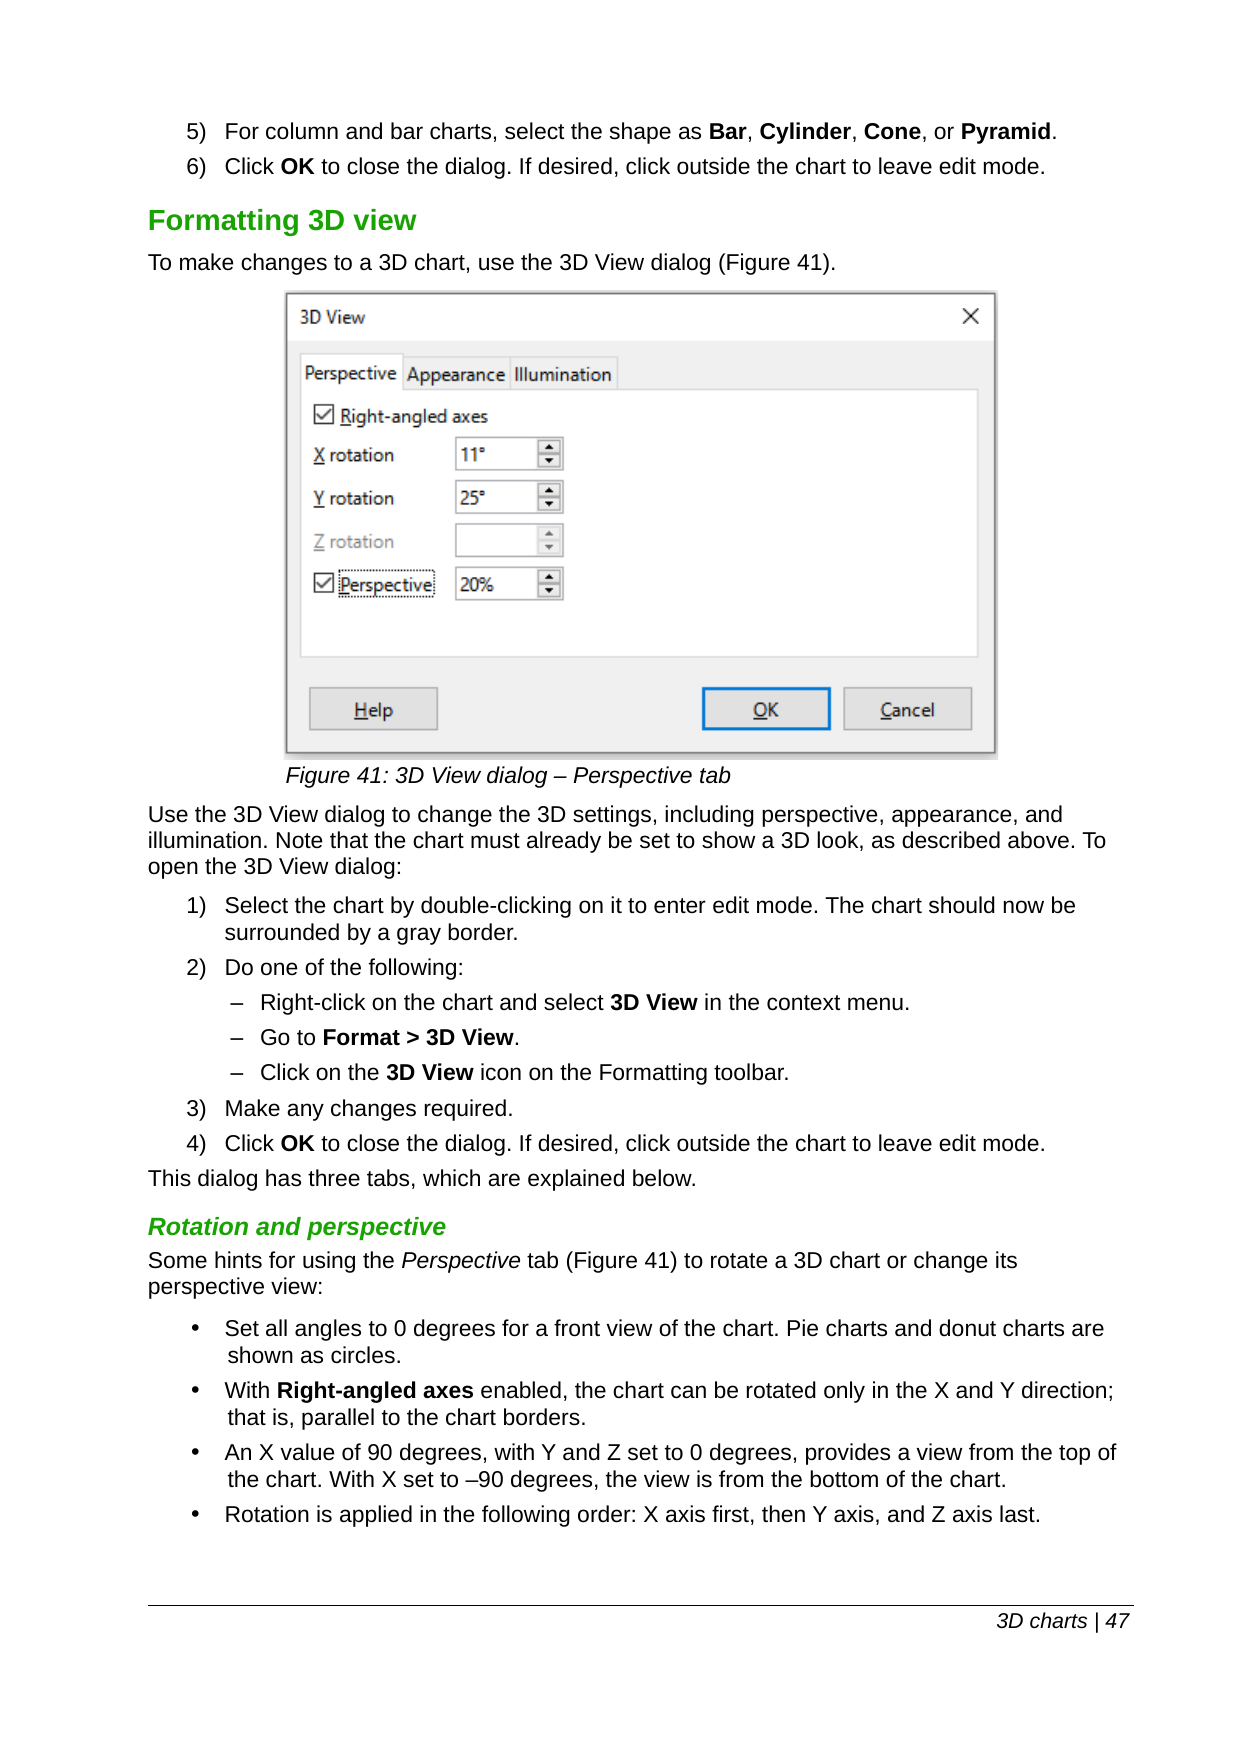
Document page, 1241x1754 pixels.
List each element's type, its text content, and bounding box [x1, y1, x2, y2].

list Set all angles to 0 degrees for a front view of the chart. Pie charts and donut charts are shown as circles. [185, 1312, 1134, 1368]
list Select the chart by double-clicking on it to enter edit mode. The chart should now be surrounded by a gray border. [207, 892, 1134, 945]
list An X value of 90 degrees, with Y and Z set to 0 degrees, provides a view from the top of the chart. With X set to –90 degrees, the view is from the bottom of the chart. [185, 1436, 1134, 1492]
list Go to Format > 3D View. [230, 1024, 1134, 1051]
subtitle Rotation and perspective [148, 1212, 1134, 1241]
list Do one of the following: [207, 954, 1134, 980]
text Figure 41: 3D View dialog – Perspective tab [281, 287, 1001, 789]
subtitle Formatting 3D view [148, 203, 1134, 237]
list This dialog has three tabs, which are explained below. [148, 1165, 1134, 1191]
list Click OK to close the dialog. If desired, click outside the chart to leave edit mode. [207, 1130, 1134, 1156]
list Rotation is applied in the following order: X axis first, then Y axis, and Z axis last. [185, 1498, 1134, 1531]
list Some hints for using the Perspective tab (Figure 41) to rotate a 3D chart or change its perspective view: [148, 1247, 1134, 1299]
list Right-click on the chart and select 3D View in the context menu. [230, 989, 1134, 1015]
list Click on the 3D View icon on the Formatting toolbar. [230, 1059, 1134, 1086]
list With Right-angled axes enabled, the chart can be rotated only in the X and Y direction; that is, parallel to the chart borders. [185, 1374, 1134, 1430]
text Use the 3D View dialog to change the 3D settings, including perspective, appearance, and illumination. Note that the chart must already be set to show a 3D look, as described above. To open the 3D View dialog: [148, 801, 1134, 880]
picture [283, 290, 999, 760]
text To make changes to a 3D chart, use the 3D View dialog (Figure 41). [148, 249, 1134, 275]
list Click OK to close the dialog. If desired, click outside the chart to leave edit mode. [207, 153, 1134, 180]
list Make any changes required. [207, 1094, 1134, 1121]
list For column and bar charts, select the shape as Bar, Cylinder, Cone, or Pyramid. [207, 118, 1134, 144]
